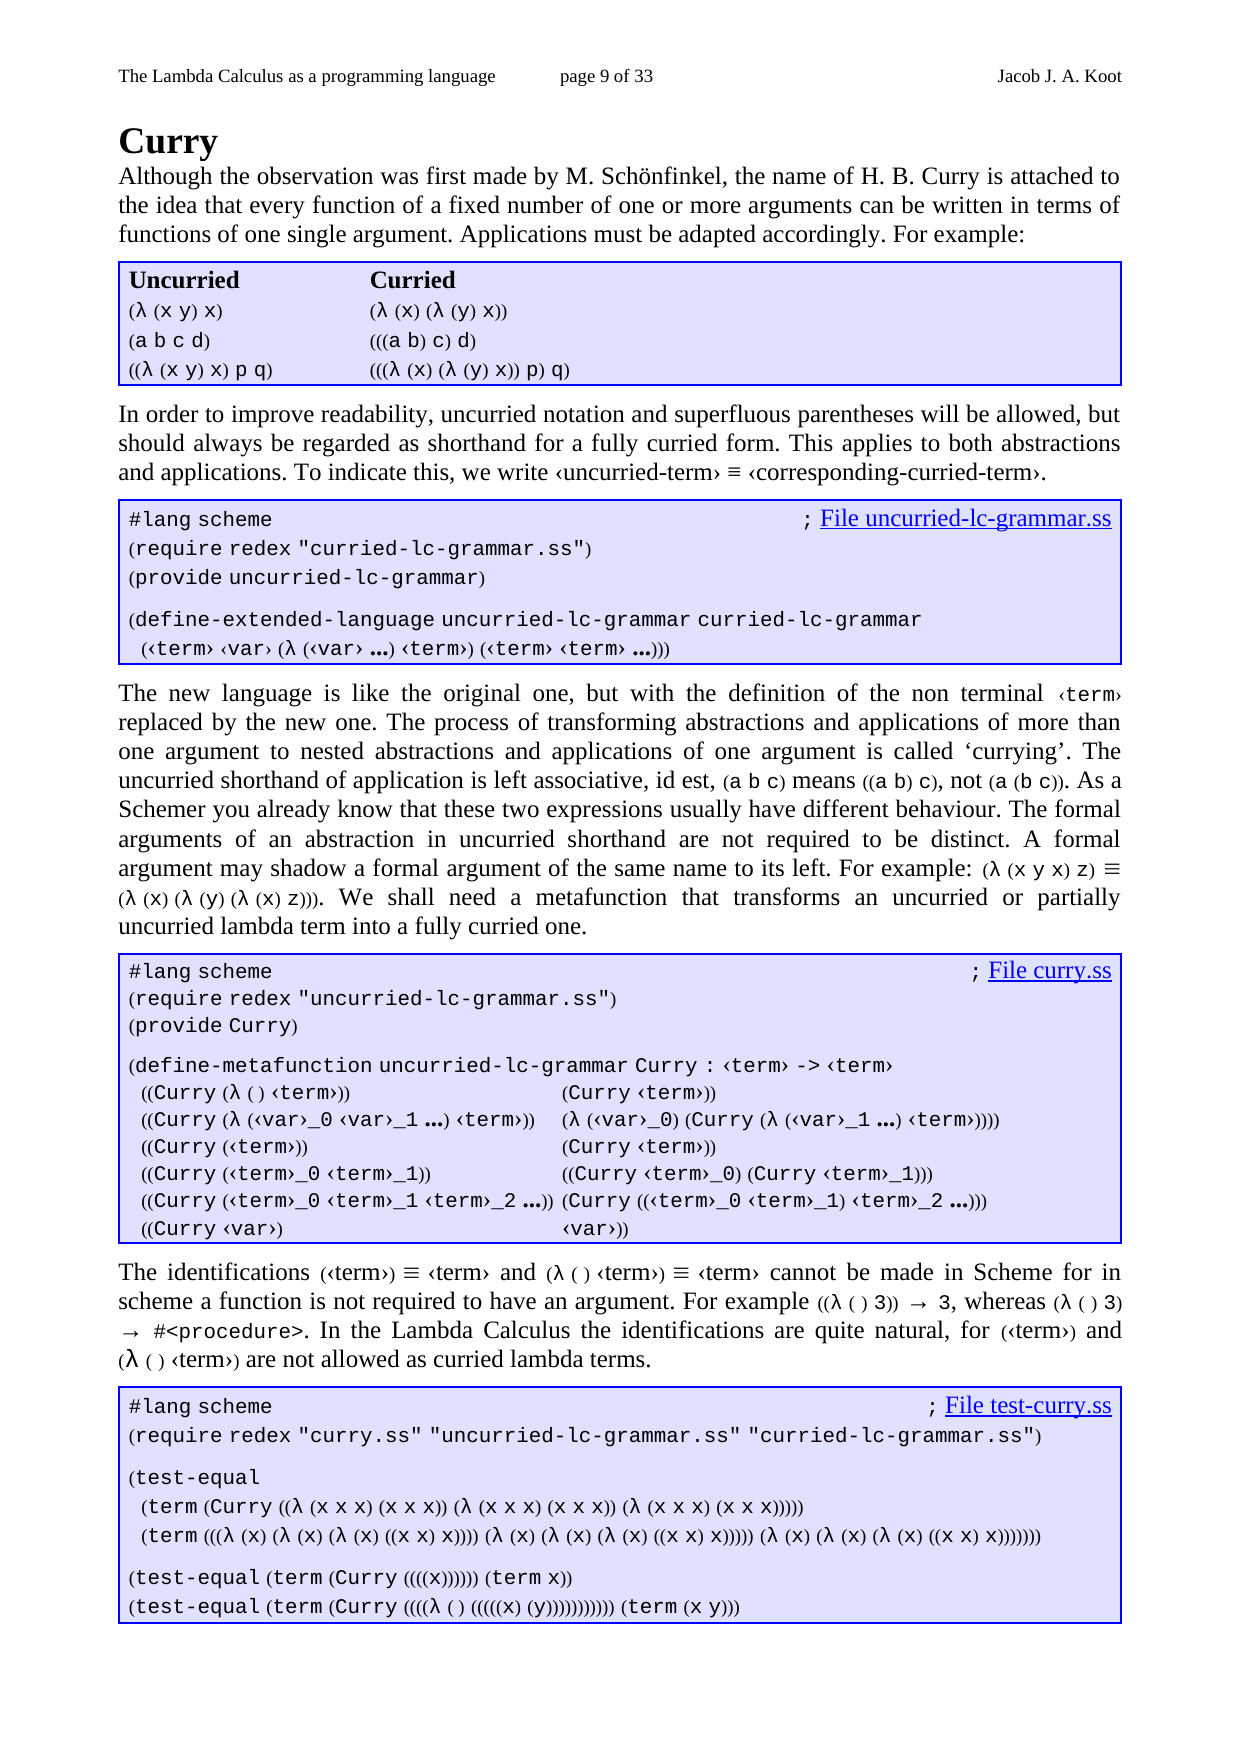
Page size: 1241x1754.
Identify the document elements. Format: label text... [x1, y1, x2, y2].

text ((Curry ‹var›) ‹var›)) [120, 1209, 1120, 1242]
text ((λ (x y) x) p q) (((λ (x) (λ (y) x)) p) q) [120, 349, 1120, 384]
text Although the observation was first made by M. Schönfinkel, the name of H. B. Curry is attached to the idea that every function of a fixed number of one or more arguments can be written in terms of functions of one single argument. Applications must be adapted accordingly. For example: [118, 161, 1122, 249]
text (λ (x y) x) (λ (x) (λ (y) x)) [120, 290, 1120, 319]
text ((Curry (λ (‹var›_0 ‹var›_1 ...) ‹term›)) (λ (‹var›_0) (Curry (λ (‹var›_1 ...) ‹term›)))) [120, 1101, 1120, 1128]
text (test-equal [120, 1457, 1120, 1486]
text (provide Curry) [120, 1007, 1120, 1038]
text (require redex "curried-lc-grammar.ss") [120, 528, 1120, 557]
text (term (Curry ((λ (x x x) (x x x)) (λ (x x x) (x x x)) (λ (x x x) (x x x))))) [120, 1486, 1120, 1515]
text The identifications (‹term›)  ‹term› and (λ ( ) ‹term›)  ‹term› cannot be made in Scheme for in scheme a function is not required to have an argument. For example ((λ ( ) 3)) → 3, whereas (λ ( ) 3) → #<procedure>. In the Lambda Calculus the identifications are quite natural, for (‹term›) and (λ ( ) ‹term›) are not allowed as curried lambda terms. [118, 1257, 1122, 1374]
text (term (((λ (x) (λ (x) (λ (x) ((x x) x)))) (λ (x) (λ (x) (λ (x) ((x x) x))))) (λ (x) (λ (x) (λ (x) ((x x) x))))))) [120, 1515, 1120, 1549]
text (define-metafunction uncurried-lc-grammar Curry : ‹term› -> ‹term› [120, 1047, 1120, 1074]
text (test-equal (term (Curry ((((λ ( ) (((((x) (y))))))))))) (term (x y))) [120, 1586, 1120, 1622]
text The new language is like the original one, but with the definition of the non terminal ‹term› replaced by the new one. The process of transforming abstractions and applications of more than one argument to nested abstractions and applications of one argument is called ‘currying’. The uncurried shorthand of application is left associative, id est, (a b c) means ((a b) c), not (a (b c)). As a Schemer you already know that these two expressions usually have different behaviour. The formal arguments of an abstraction in uncurried shorthand are not required to be distinct. A formal argument may shadow a formal argument of the same name to its left. For example: (λ (x y x) z)  (λ (x) (λ (y) (λ (x) z))). We shall need a metafunction that transforms an uncurried or partially uncurried lambda term into a fully curried one. [118, 678, 1122, 940]
text (define-extended-language uncurried-lc-grammar curried-lc-grammar [120, 599, 1120, 628]
text ((Curry (‹term›_0 ‹term›_1)) ((Curry ‹term›_0) (Curry ‹term›_1))) [120, 1155, 1120, 1182]
text (a b c d) (((a b) c) d) [120, 319, 1120, 349]
text ((Curry (‹term›)) (Curry ‹term›)) [120, 1128, 1120, 1155]
text (require redex "curry.ss" "uncurried-lc-grammar.ss" "curried-lc-grammar.ss") [120, 1415, 1120, 1449]
subtitle Curry [118, 118, 1122, 161]
text (require redex "uncurried-lc-grammar.ss") [120, 980, 1120, 1007]
text #lang scheme ; File uncurried-lc-grammar.ss [120, 501, 1120, 528]
text #lang scheme ; File test-curry.ss [120, 1388, 1120, 1415]
text ((Curry (λ ( ) ‹term›)) (Curry ‹term›)) [120, 1074, 1120, 1101]
text In order to improve readability, uncurried notation and superfluous parentheses will be allowed, but should always be regarded as shorthand for a fully curried form. This applies to both abstractions and applications. To indicate this, we write ‹uncurried-term› ≡ ‹corresponding-curried-term›. [118, 399, 1122, 486]
text ((Curry (‹term›_0 ‹term›_1 ‹term›_2 ...)) (Curry ((‹term›_0 ‹term›_1) ‹term›_2 ...))) [120, 1182, 1120, 1209]
text (provide uncurried-lc-grammar) [120, 557, 1120, 590]
text #lang scheme ; File curry.ss [120, 955, 1120, 980]
text (test-equal (term (Curry ((((x)))))) (term x)) [120, 1557, 1120, 1586]
text Uncurried Curried [120, 263, 1120, 290]
text (‹term› ‹var› (λ (‹var› ...) ‹term›) (‹term› ‹term› ...))) [120, 628, 1120, 663]
